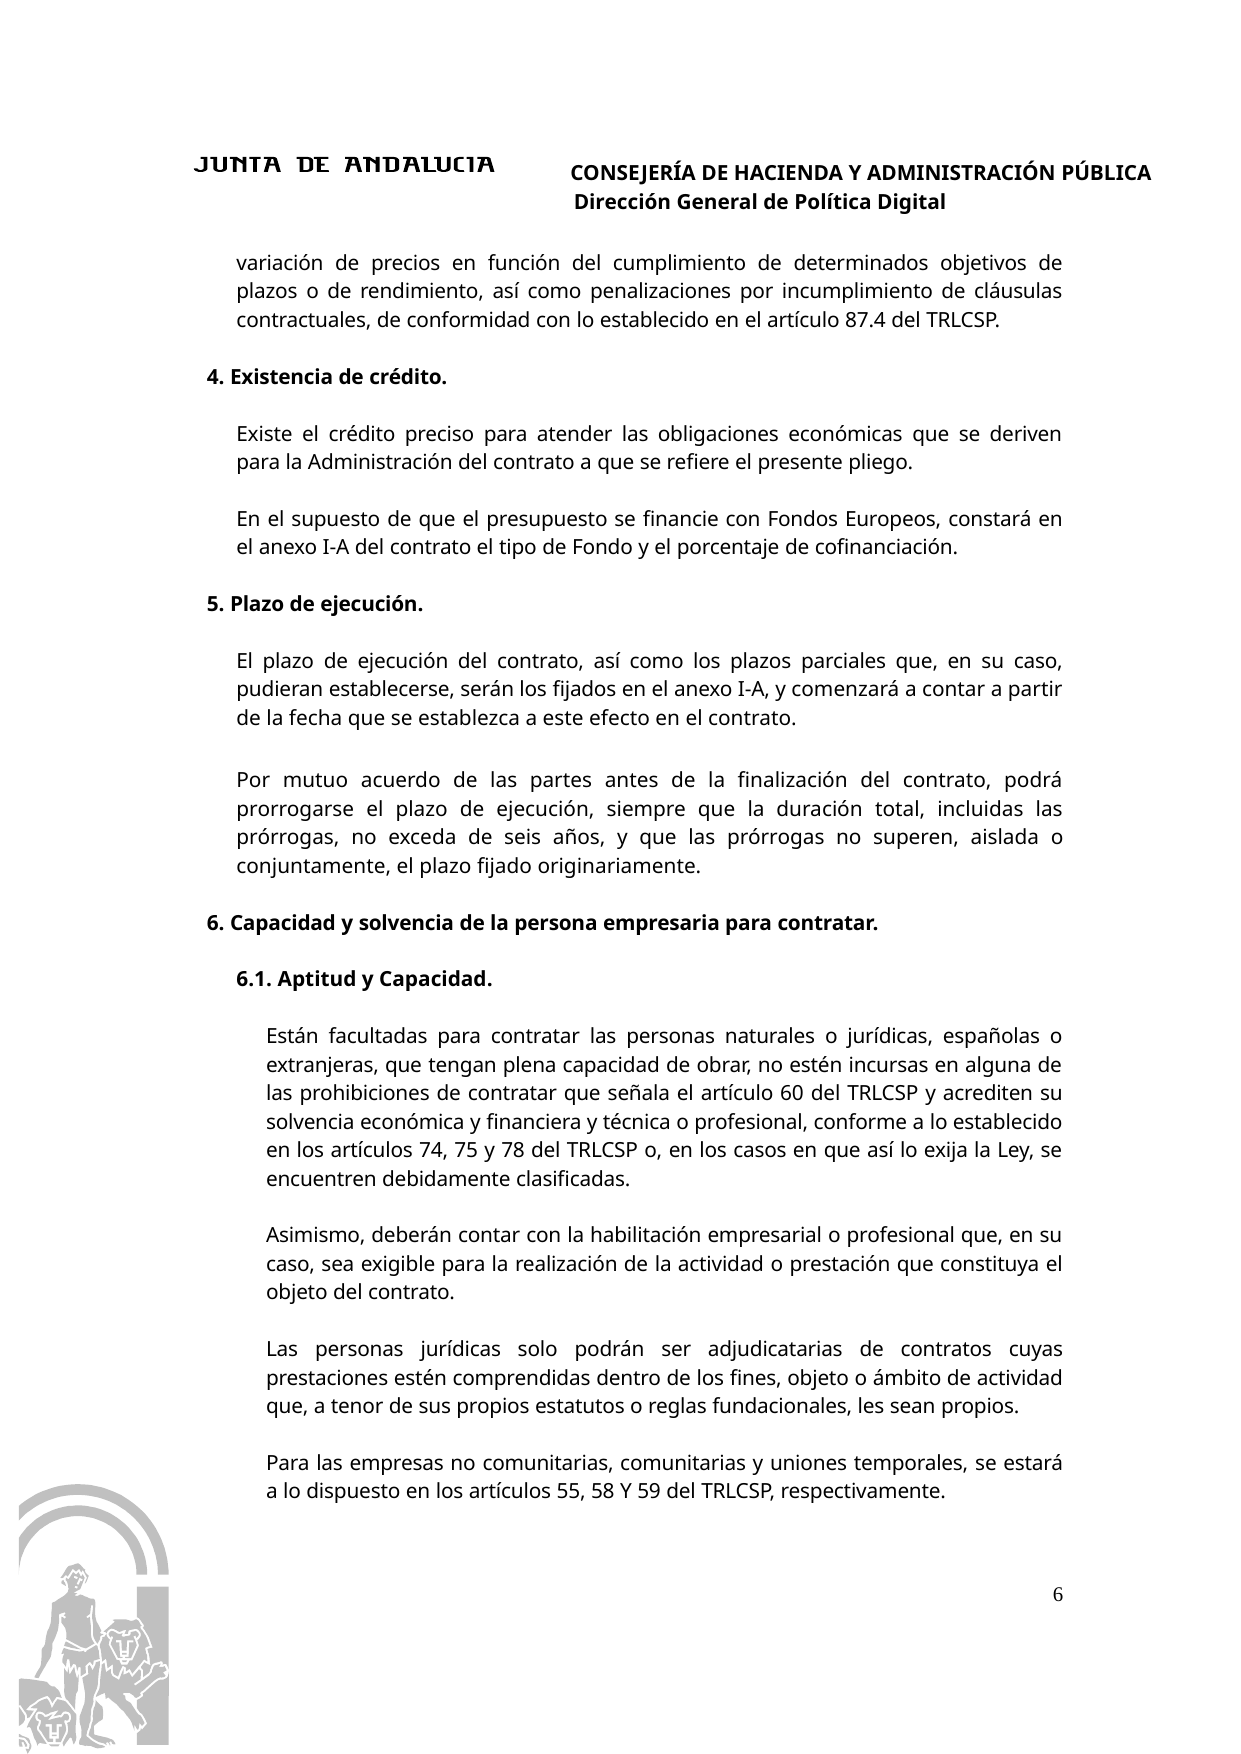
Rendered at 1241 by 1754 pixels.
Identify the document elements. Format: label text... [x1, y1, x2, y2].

text Asimismo, deberán contar con la habilitación empresarial o profesional que, en su caso, sea exigible para la realización de la actividad o prestación que constituya el objeto del contrato. [266, 1221, 1063, 1306]
text 6. Capacidad y solvencia de la persona empresaria para contratar. [207, 908, 1063, 936]
text variación de precios en función del cumplimiento de determinados objetivos de plazos o de rendimiento, así como penalizaciones por incumplimiento de cláusulas contractuales, de conformidad con lo establecido en el artículo 87.4 del TRLCSP. [236, 248, 1063, 333]
text El plazo de ejecución del contrato, así como los plazos parciales que, en su caso, pudieran establecerse, serán los fijados en el anexo I-A, y comenzará a contar a partir de la fecha que se establezca a este efecto en el contrato. [236, 646, 1063, 731]
text Existe el crédito preciso para atender las obligaciones económicas que se deriven para la Administración del contrato a que se refiere el presente pliego. [236, 419, 1063, 476]
text Para las empresas no comunitarias, comunitarias y uniones temporales, se estará a lo dispuesto en los artículos 55, 58 Y 59 del TRLCSP, respectivamente. [266, 1448, 1063, 1505]
text Las personas jurídicas solo podrán ser adjudicatarias de contratos cuyas prestaciones estén comprendidas dentro de los fines, objeto o ámbito de actividad que, a tenor de sus propios estatutos o reglas fundacionales, les sean propios. [266, 1334, 1063, 1419]
text En el supuesto de que el presupuesto se financie con Fondos Europeos, constará en el anexo I-A del contrato el tipo de Fondo y el porcentaje de cofinanciación. [236, 504, 1063, 561]
text 6.1. Aptitud y Capacidad. [236, 964, 1063, 993]
text 4. Existencia de crédito. [207, 362, 1063, 390]
text Están facultadas para contratar las personas naturales o jurídicas, españolas o extranjeras, que tengan plena capacidad de obrar, no estén incursas en alguna de las prohibiciones de contratar que señala el artículo 60 del TRLCSP y acrediten su solvencia económica y financiera y técnica o profesional, conforme a lo establecido en los artículos 74, 75 y 78 del TRLCSP o, en los casos en que así lo exija la Ley, se encuentren debidamente clasificadas. [266, 1021, 1063, 1192]
text 5. Plazo de ejecución. [207, 589, 1063, 618]
text Por mutuo acuerdo de las partes antes de la finalización del contrato, podrá prorrogarse el plazo de ejecución, siempre que la duración total, incluidas las prórrogas, no exceda de seis años, y que las prórrogas no superen, aislada o conjuntamente, el plazo fijado originariamente. [236, 766, 1063, 879]
